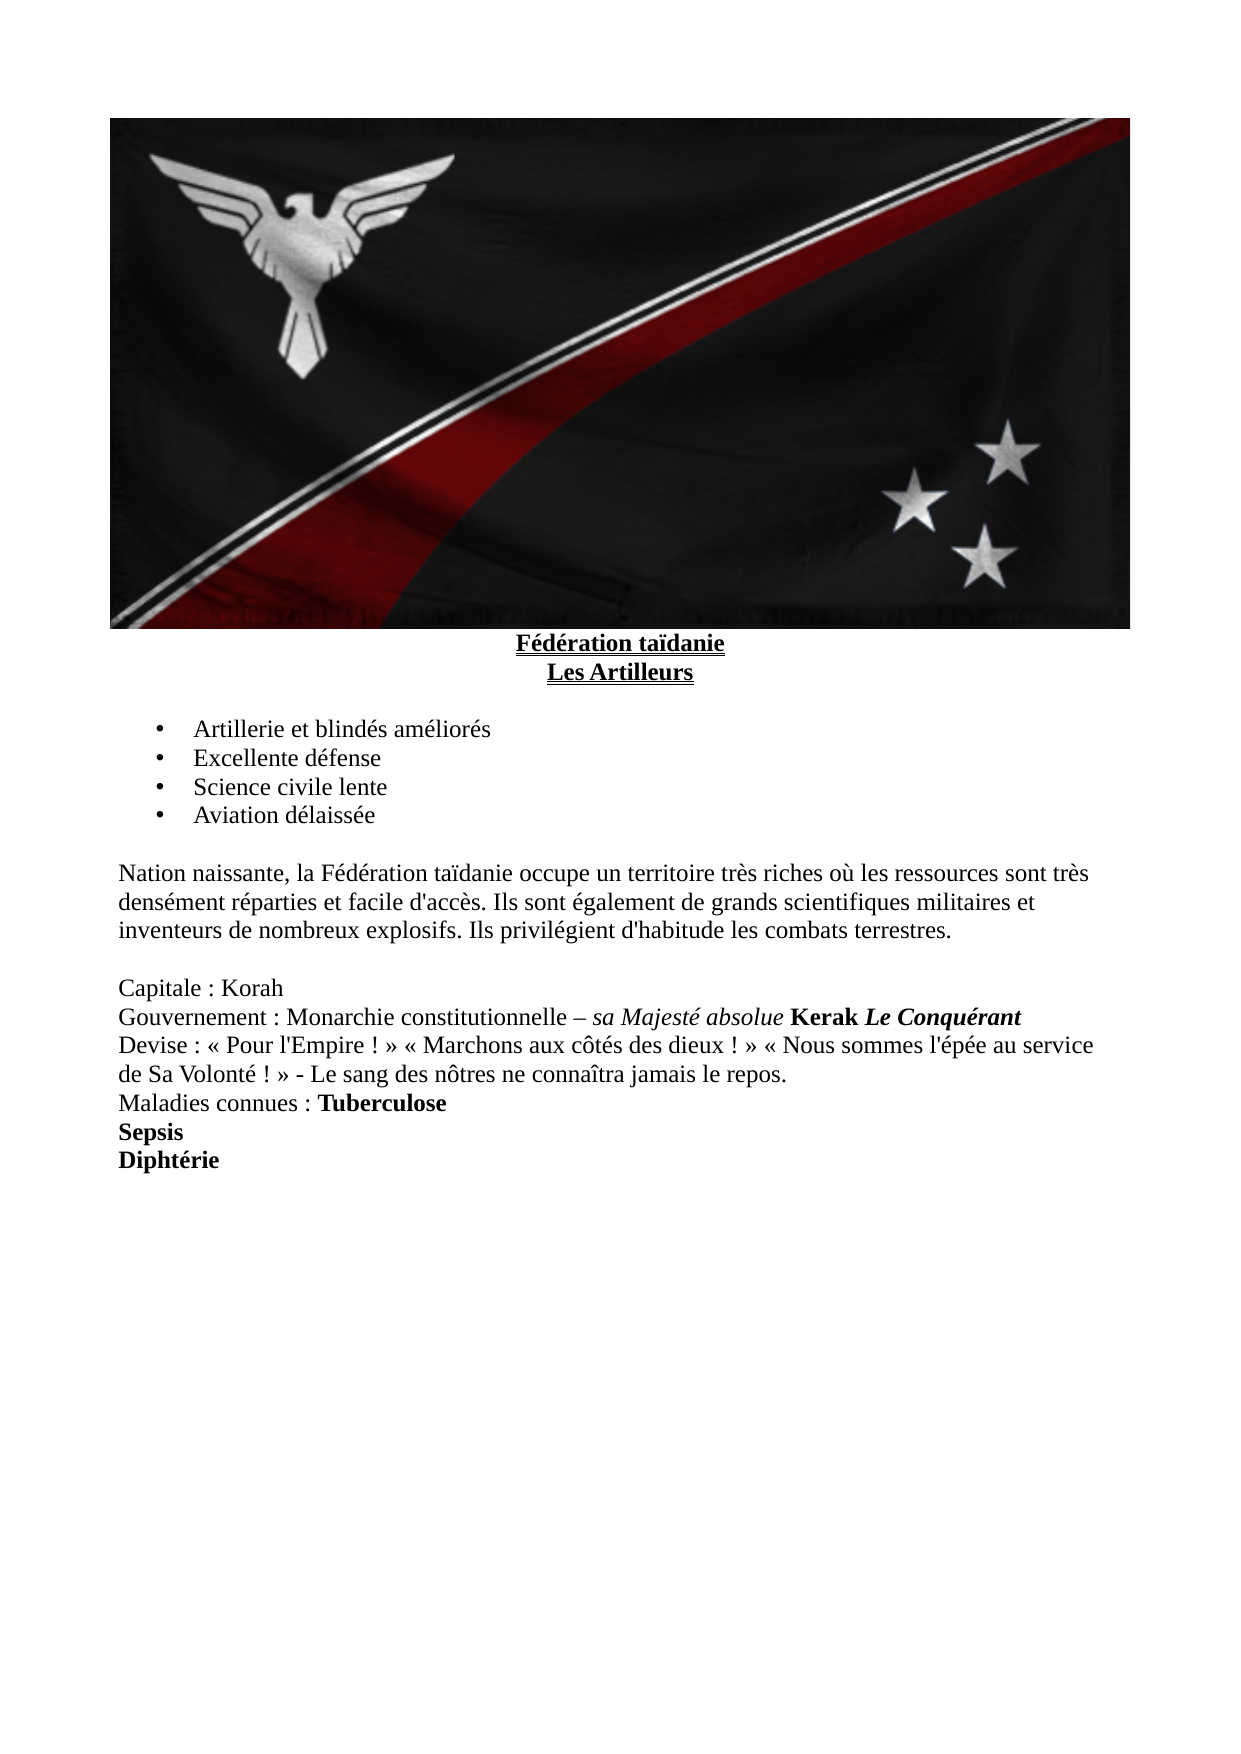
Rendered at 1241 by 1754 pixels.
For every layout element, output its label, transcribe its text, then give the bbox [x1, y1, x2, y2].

text Fédération taïdanie [118, 629, 1122, 657]
list Science civile lente [156, 772, 1122, 801]
list Excellente défense [156, 743, 1122, 772]
text Gouvernement : Monarchie constitutionnelle – sa Majesté absolue Kerak Le Conquérant [118, 1002, 1122, 1031]
text Devise : « Pour l'Empire ! » « Marchons aux côtés des dieux ! » « Nous sommes l'épée au service de Sa Volonté ! » - Le sang des nôtres ne connaîtra jamais le repos. [118, 1031, 1122, 1088]
text Sepsis [118, 1117, 1122, 1146]
text Nation naissante, la Fédération taïdanie occupe un territoire très riches où les ressources sont très densément réparties et facile d'accès. Ils sont également de grands scientifiques militaires et inventeurs de nombreux explosifs. Ils privilégient d'habitude les combats terrestres. [118, 858, 1122, 944]
text Diphtérie [118, 1146, 1122, 1174]
text Les Artilleurs [118, 657, 1122, 686]
text Maladies connues : Tuberculose [118, 1088, 1122, 1117]
text Capitale : Korah [118, 973, 1122, 1002]
list Aviation délaissée [156, 801, 1122, 829]
list Artillerie et blindés améliorés [156, 714, 1122, 743]
picture [110, 118, 1131, 629]
